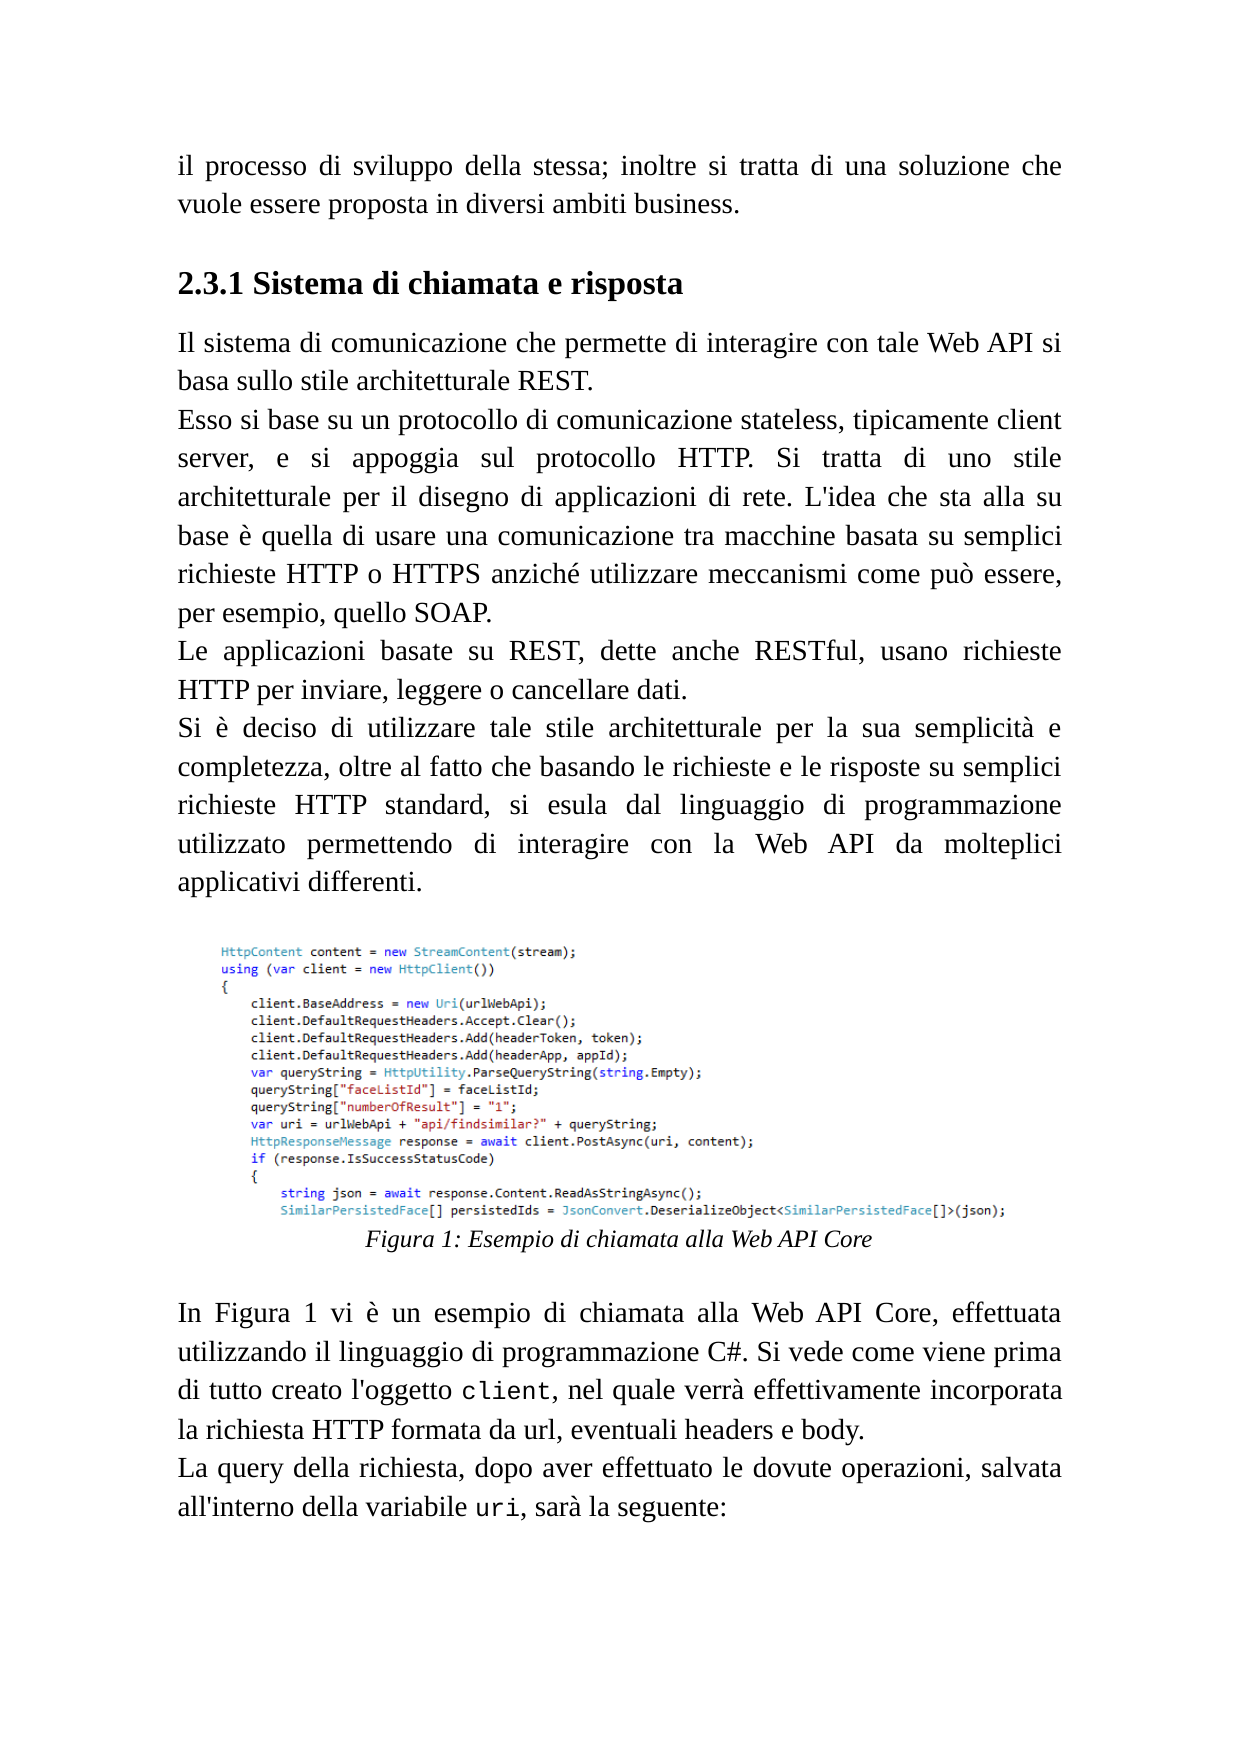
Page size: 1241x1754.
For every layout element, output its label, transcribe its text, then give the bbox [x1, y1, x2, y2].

text il processo di sviluppo della stessa; inoltre si tratta di una soluzione che vuole essere proposta in diversi ambiti business. [177, 148, 1063, 220]
text Si è deciso di utilizzare tale stile architetturale per la sua semplicità e completezza, oltre al fatto che basando le richieste e le risposte su semplici richieste HTTP standard, si esula dal linguaggio di programmazione utilizzato permettendo di interagire con la Web API da molteplici applicativi differenti. [177, 710, 1063, 898]
text 2.3.1 Sistema di chiamata e risposta [177, 263, 1063, 302]
text La query della richiesta, dopo aver effettuato le dovute operazioni, salvata all'interno della variabile uri, sarà la seguente: [177, 1451, 1063, 1524]
text In Figura 1 vi è un esempio di chiamata alla Web API Core, effettuata utilizzando il linguaggio di programmazione C#. Si vede come viene prima di tutto creato l'oggetto client, nel quale verrà effettivamente incorporata la richiesta HTTP formata da url, eventuali headers e body. [177, 1295, 1063, 1446]
text Le applicazioni basate su REST, dette anche RESTful, usano richieste HTTP per inviare, leggere o cancellare dati. [177, 633, 1063, 705]
text Figura 1: Esempio di chiamata alla Web API Core [177, 942, 1063, 1252]
text Il sistema di comunicazione che permette di interagire con tale Web API si basa sullo stile architetturale REST. [177, 325, 1063, 397]
picture [218, 941, 1022, 1220]
text Esso si base su un protocollo di comunicazione stateless, tipicamente client server, e si appoggia sul protocollo HTTP. Si tratta di uno stile architetturale per il disegno di applicazioni di rete. L'idea che sta alla su base è quella di usare una comunicazione tra macchine basata su semplici richieste HTTP o HTTPS anziché utilizzare meccanismi come può essere, per esempio, quello SOAP. [177, 402, 1063, 628]
